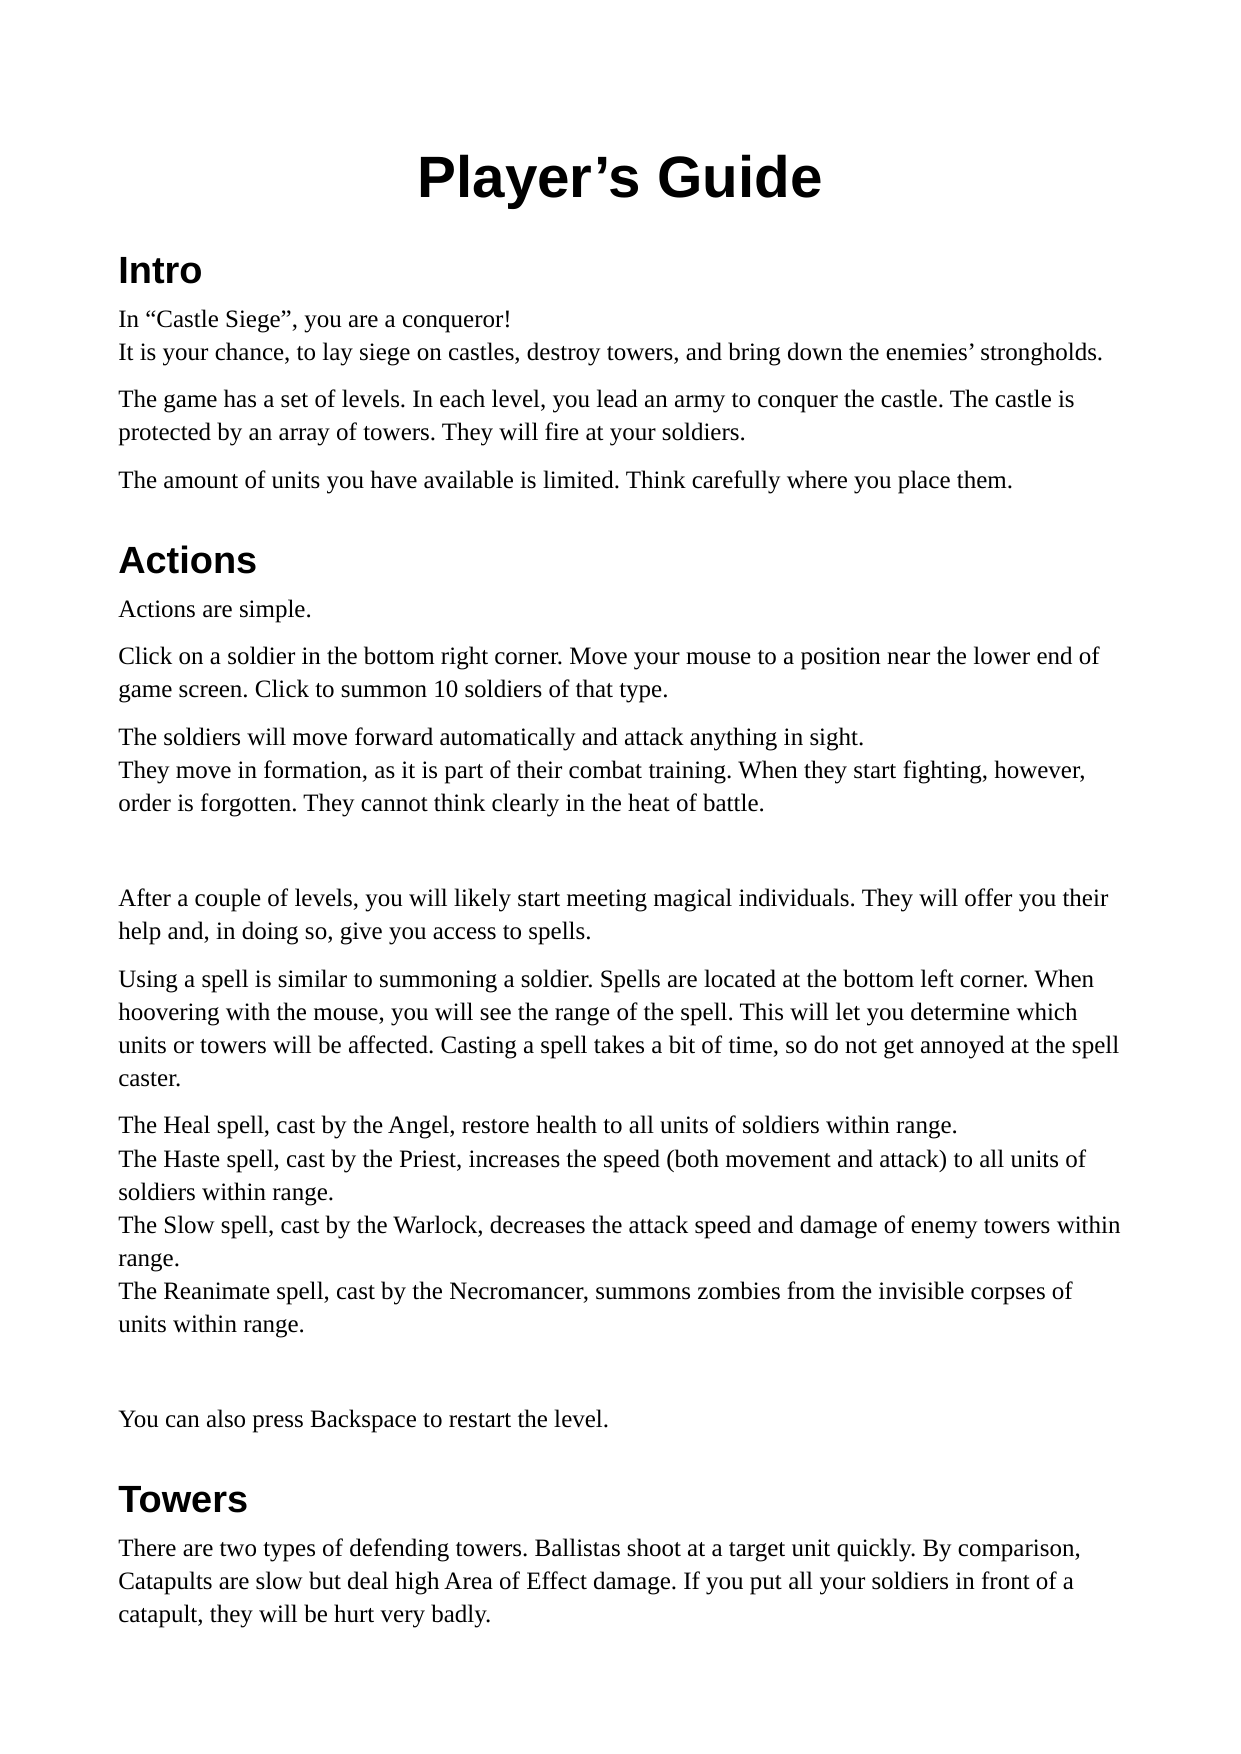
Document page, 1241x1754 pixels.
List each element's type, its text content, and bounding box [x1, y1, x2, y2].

text In “Castle Siege”, you are a conqueror! It is your chance, to lay siege on castles, destroy towers, and bring down the enemies’ strongholds. [118, 304, 1122, 366]
subtitle Actions [118, 538, 1122, 581]
subtitle Towers [118, 1477, 1122, 1520]
text There are two types of defending towers. Ballistas shoot at a target unit quickly. By comparison, Catapults are slow but deal high Area of Effect damage. If you put all your soldiers in front of a catapult, they will be hurt very badly. [118, 1533, 1122, 1627]
text Using a spell is similar to summoning a soldier. Spells are located at the bottom left corner. When hoovering with the mouse, you will see the range of the spell. This will let you determine which units or towers will be affected. Casting a spell takes a bit of time, so do not get annoyed at the spell caster. [118, 964, 1122, 1092]
text The game has a set of levels. In each level, you lead an army to conquer the castle. The castle is protected by an array of towers. They will fire at your soldiers. [118, 384, 1122, 446]
title Player’s Guide [118, 143, 1122, 210]
text You can also press Backspace to restart the level. [118, 1404, 1122, 1433]
text The Heal spell, cast by the Angel, restore health to all units of soldiers within range. The Haste spell, cast by the Priest, increases the speed (both movement and attack) to all units of soldiers within range. The Slow spell, cast by the Warlock, decreases the attack speed and damage of enemy towers within range. The Reanimate spell, cast by the Necromancer, summons zombies from the invisible corpses of units within range. [118, 1111, 1122, 1337]
subtitle Intro [118, 248, 1122, 291]
text The amount of units you have available is limited. Think carefully where you place them. [118, 465, 1122, 494]
text After a couple of levels, you will likely start meeting magical individuals. They will offer you their help and, in doing so, give you access to spells. [118, 883, 1122, 945]
text The soldiers will move forward automatically and attack anything in sight. They move in formation, as it is part of their combat training. When they start fighting, however, order is forgotten. They cannot think clearly in the heat of battle. [118, 722, 1122, 817]
text Actions are simple. [118, 594, 1122, 623]
text Click on a soldier in the bottom right corner. Move your mouse to a position near the lower end of game screen. Click to summon 10 soldiers of that type. [118, 641, 1122, 703]
